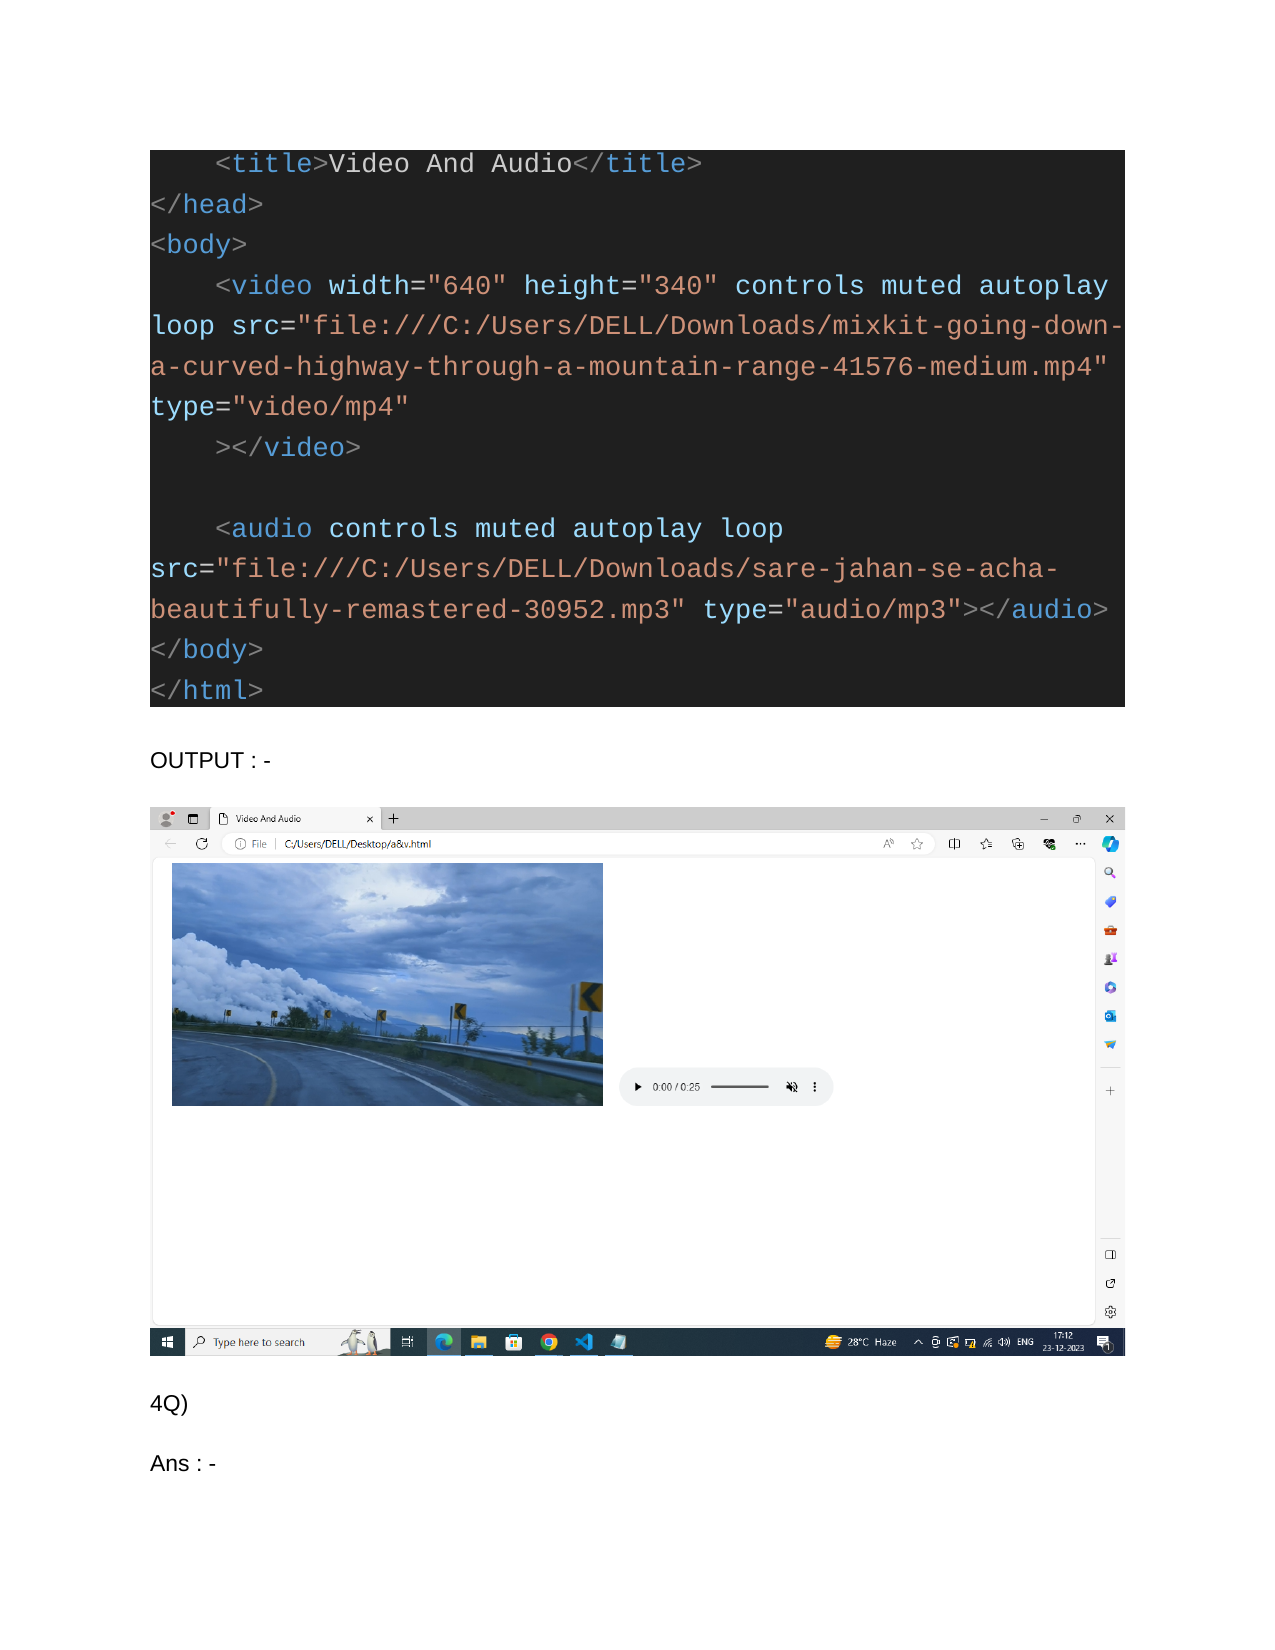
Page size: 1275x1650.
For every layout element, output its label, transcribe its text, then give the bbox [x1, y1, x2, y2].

text <video width="640" height="340" controls muted autoplay loop src="file:///C:/Users/DELL/Downloads/mixkit-going-down-a-curved-highway-through-a-mountain-range-41576-medium.mp4" type="video/mp4" [150, 272, 1125, 424]
text OUTPUT : - [150, 747, 1125, 774]
text </head> [150, 191, 1125, 221]
text 4Q) [150, 1390, 1125, 1416]
text <body> [150, 231, 1125, 262]
text </body> [150, 636, 1125, 667]
text ></video> [150, 434, 1125, 464]
text Ans : - [150, 1450, 1125, 1477]
text <audio controls muted autoplay loop src="file:///C:/Users/DELL/Downloads/sare-jahan-se-acha-beautifully-remastered-30952.mp3" type="audio/mp3"></audio> [150, 515, 1125, 626]
text </html> [150, 677, 1125, 707]
text <title>Video And Audio</title> [150, 150, 1125, 181]
picture [150, 807, 1125, 1356]
